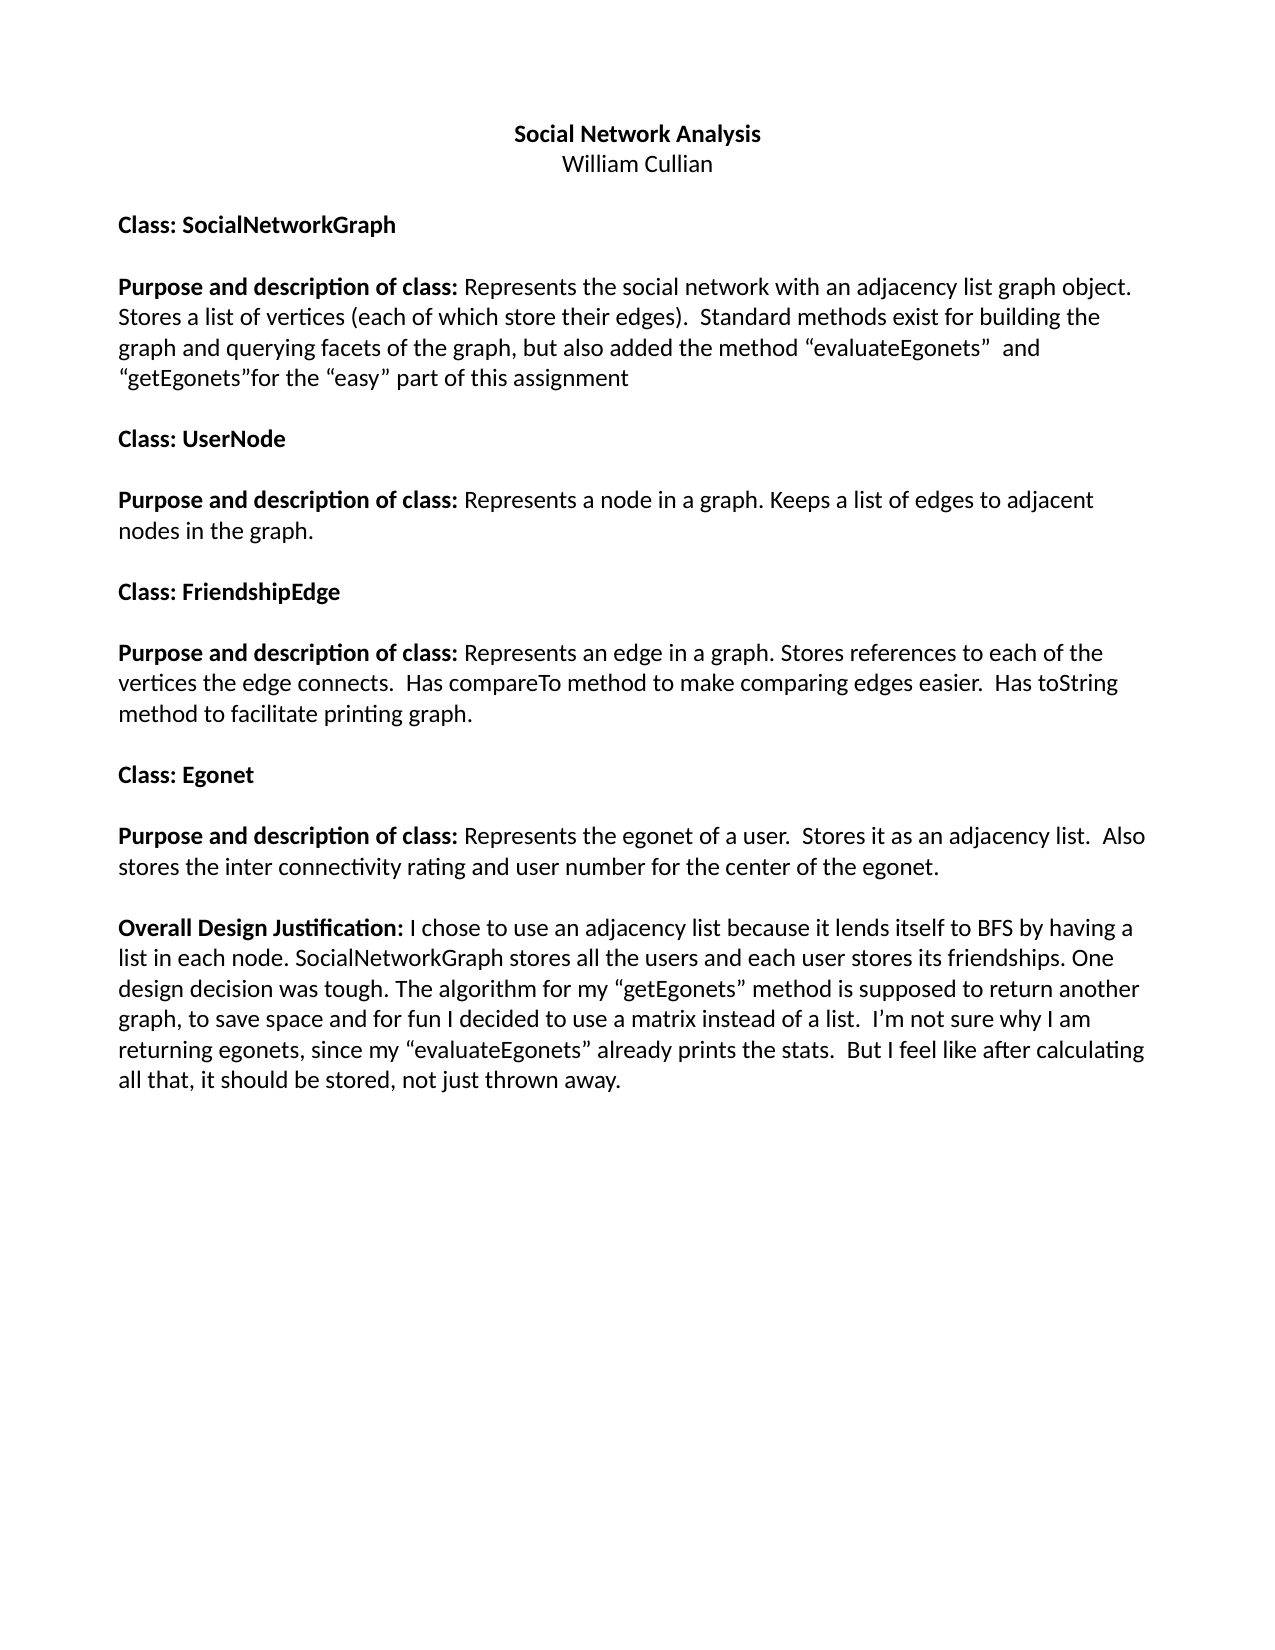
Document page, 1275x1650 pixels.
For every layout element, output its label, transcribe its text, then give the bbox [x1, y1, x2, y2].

text Purpose and description of class: Represents the social network with an adjacency list graph object. Stores a list of vertices (each of which store their edges). Standard methods exist for building the graph and querying facets of the graph, but also added the method “evaluateEgonets” and “getEgonets”for the “easy” part of this assignment [118, 271, 1157, 393]
text Class: SocialNetworkGraph [118, 210, 1157, 240]
text William Cullian [118, 149, 1157, 179]
text Social Network Analysis [118, 118, 1157, 149]
text Purpose and description of class: Represents a node in a graph. Keeps a list of edges to adjacent nodes in the graph. [118, 484, 1157, 545]
text Purpose and description of class: Represents the egonet of a user. Stores it as an adjacency list. Also stores the inter connectivity rating and user number for the center of the egonet. [118, 820, 1157, 881]
text Class: Egonet [118, 759, 1157, 789]
text Overall Design Justification: I chose to use an adjacency list because it lends itself to BFS by having a list in each node. SocialNetworkGraph stores all the users and each user stores its friendships. One design decision was tough. The algorithm for my “getEgonets” method is supposed to return another graph, to save space and for fun I decided to use a matrix instead of a list. I’m not sure why I am returning egonets, since my “evaluateEgonets” already prints the stats. But I feel like after calculating all that, it should be stored, not just thrown away. [118, 912, 1157, 1095]
text Class: UserNode [118, 423, 1157, 454]
text Class: FriendshipEdge [118, 576, 1157, 606]
text Purpose and description of class: Represents an edge in a graph. Stores references to each of the vertices the edge connects. Has compareTo method to make comparing edges easier. Has toString method to facilitate printing graph. [118, 637, 1157, 728]
